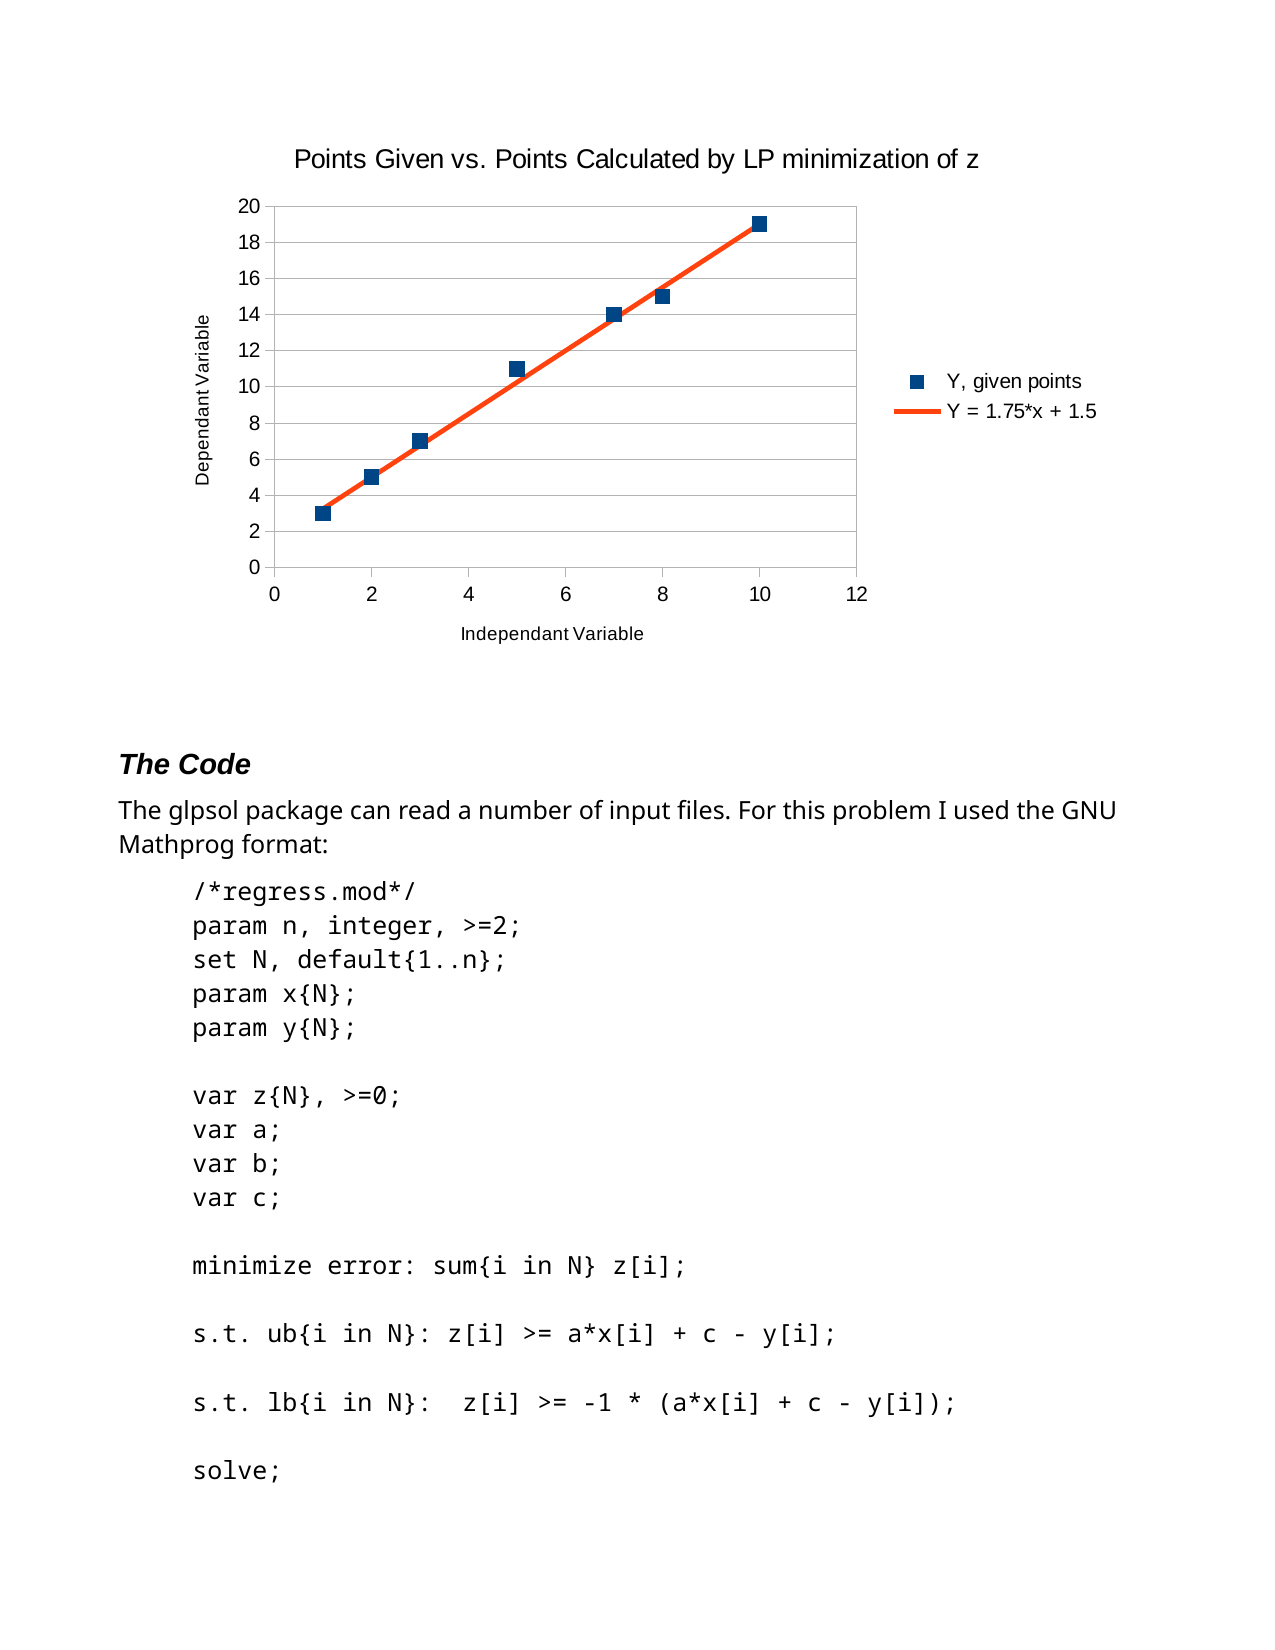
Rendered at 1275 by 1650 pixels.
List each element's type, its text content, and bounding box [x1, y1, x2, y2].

subtitle The Code [118, 747, 1157, 780]
text s.t. ub{i in N}: z[i] >= a*x[i] + c - y[i]; [192, 1316, 1157, 1350]
text /*regress.mod*/ [192, 873, 1157, 907]
text minimize error: sum{i in N} z[i]; [192, 1248, 1157, 1282]
text var c; [192, 1180, 1157, 1214]
text var b; [192, 1146, 1157, 1180]
text s.t. lb{i in N}: z[i] >= -1 * (a*x[i] + c - y[i]); [192, 1384, 1157, 1418]
text solve; [192, 1452, 1157, 1486]
text param n, integer, >=2; [192, 907, 1157, 941]
text The glpsol package can read a number of input files. For this problem I used the GNU Mathprog format: [118, 793, 1157, 861]
text var a; [192, 1112, 1157, 1146]
text set N, default{1..n}; [192, 941, 1157, 976]
text param y{N}; [192, 1009, 1157, 1044]
text var z{N}, >=0; [192, 1078, 1157, 1112]
text param x{N}; [192, 976, 1157, 1009]
